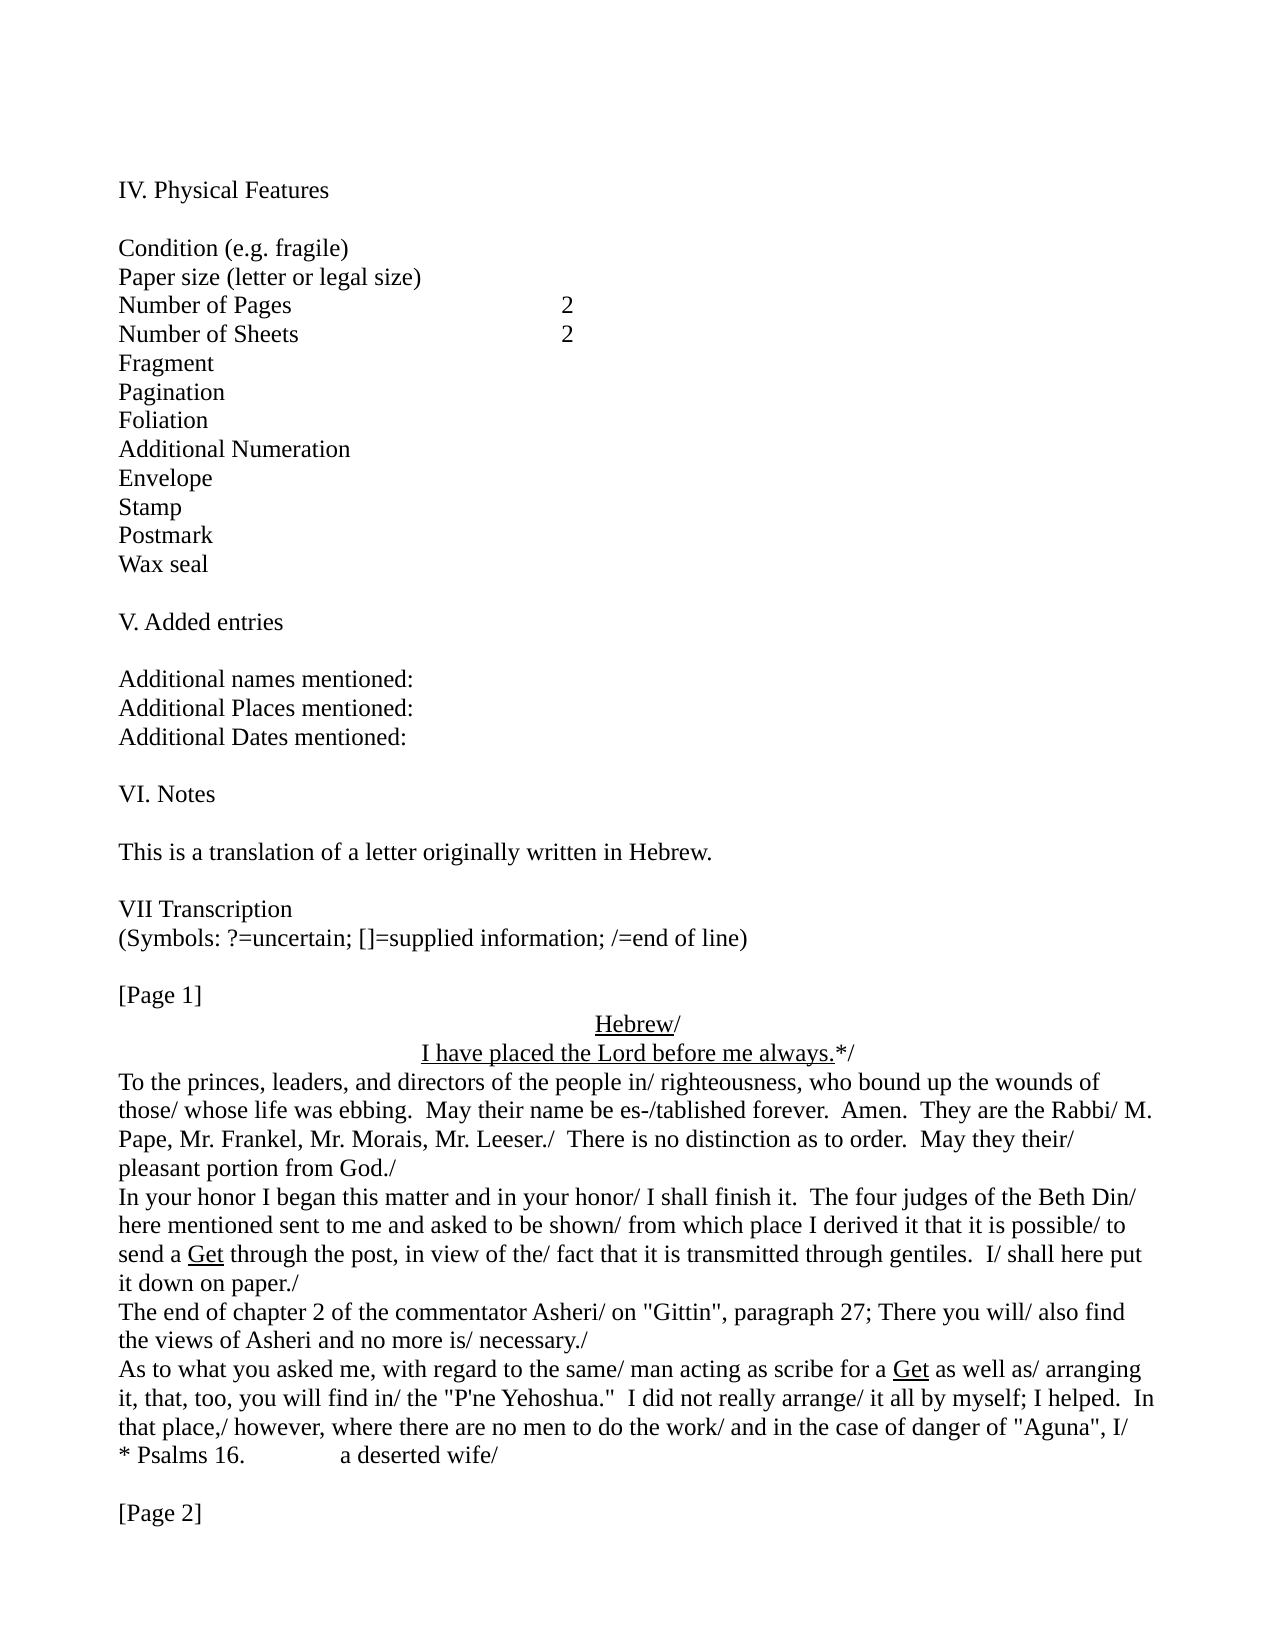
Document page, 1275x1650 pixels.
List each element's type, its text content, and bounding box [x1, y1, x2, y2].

text * Psalms 16. a deserted wife/ [118, 1441, 1157, 1469]
text Condition (e.g. fragile) [118, 233, 1157, 262]
text Additional Places mentioned: [118, 693, 1157, 722]
text Number of Pages 2 [118, 291, 1157, 319]
text VI. Notes [118, 779, 1157, 808]
text Additional names mentioned: [118, 664, 1157, 693]
text The end of chapter 2 of the commentator Asheri/ on "Gittin", paragraph 27; There you will/ also find the views of Asheri and no more is/ necessary./ [118, 1297, 1157, 1354]
text (Symbols: ?=uncertain; []=supplied information; /=end of line) [118, 923, 1157, 952]
text Wax seal [118, 549, 1157, 578]
text [Page 1] [118, 981, 1157, 1009]
text This is a translation of a letter originally written in Hebrew. [118, 837, 1157, 866]
text Fragment [118, 348, 1157, 377]
text In your honor I began this matter and in your honor/ I shall finish it. The four judges of the Beth Din/ here mentioned sent to me and asked to be shown/ from which place I derived it that it is possible/ to send a Get through the post, in view of the/ fact that it is transmitted through gentiles. I/ shall here put it down on paper./ [118, 1182, 1157, 1297]
text Additional Numeration [118, 434, 1157, 463]
text VII Transcription [118, 894, 1157, 923]
text I have placed the Lord before me always.*/ [118, 1038, 1157, 1067]
text IV. Physical Features [118, 176, 1157, 204]
text As to what you asked me, with regard to the same/ man acting as scribe for a Get as well as/ arranging it, that, too, you will find in/ the "P'ne Yehoshua." I did not really arrange/ it all by myself; I helped. In that place,/ however, where there are no men to do the work/ and in the case of danger of "Aguna", I/ [118, 1354, 1157, 1441]
text Number of Sheets 2 [118, 319, 1157, 348]
text Foliation [118, 406, 1157, 434]
text To the princes, leaders, and directors of the people in/ righteousness, who bound up the wounds of those/ whose life was ebbing. May their name be es-/tablished forever. Amen. They are the Rabbi/ M. Pape, Mr. Frankel, Mr. Morais, Mr. Leeser./ There is no distinction as to order. May they their/ pleasant portion from God./ [118, 1067, 1157, 1182]
text Hebrew/ [118, 1009, 1157, 1038]
text Stamp [118, 492, 1157, 521]
text V. Added entries [118, 607, 1157, 636]
text Additional Dates mentioned: [118, 722, 1157, 751]
text Paper size (letter or legal size) [118, 262, 1157, 291]
text [Page 2] [118, 1498, 1157, 1527]
text Postma rk [118, 521, 1157, 549]
text Envelope [118, 463, 1157, 492]
text Pagination [118, 377, 1157, 406]
